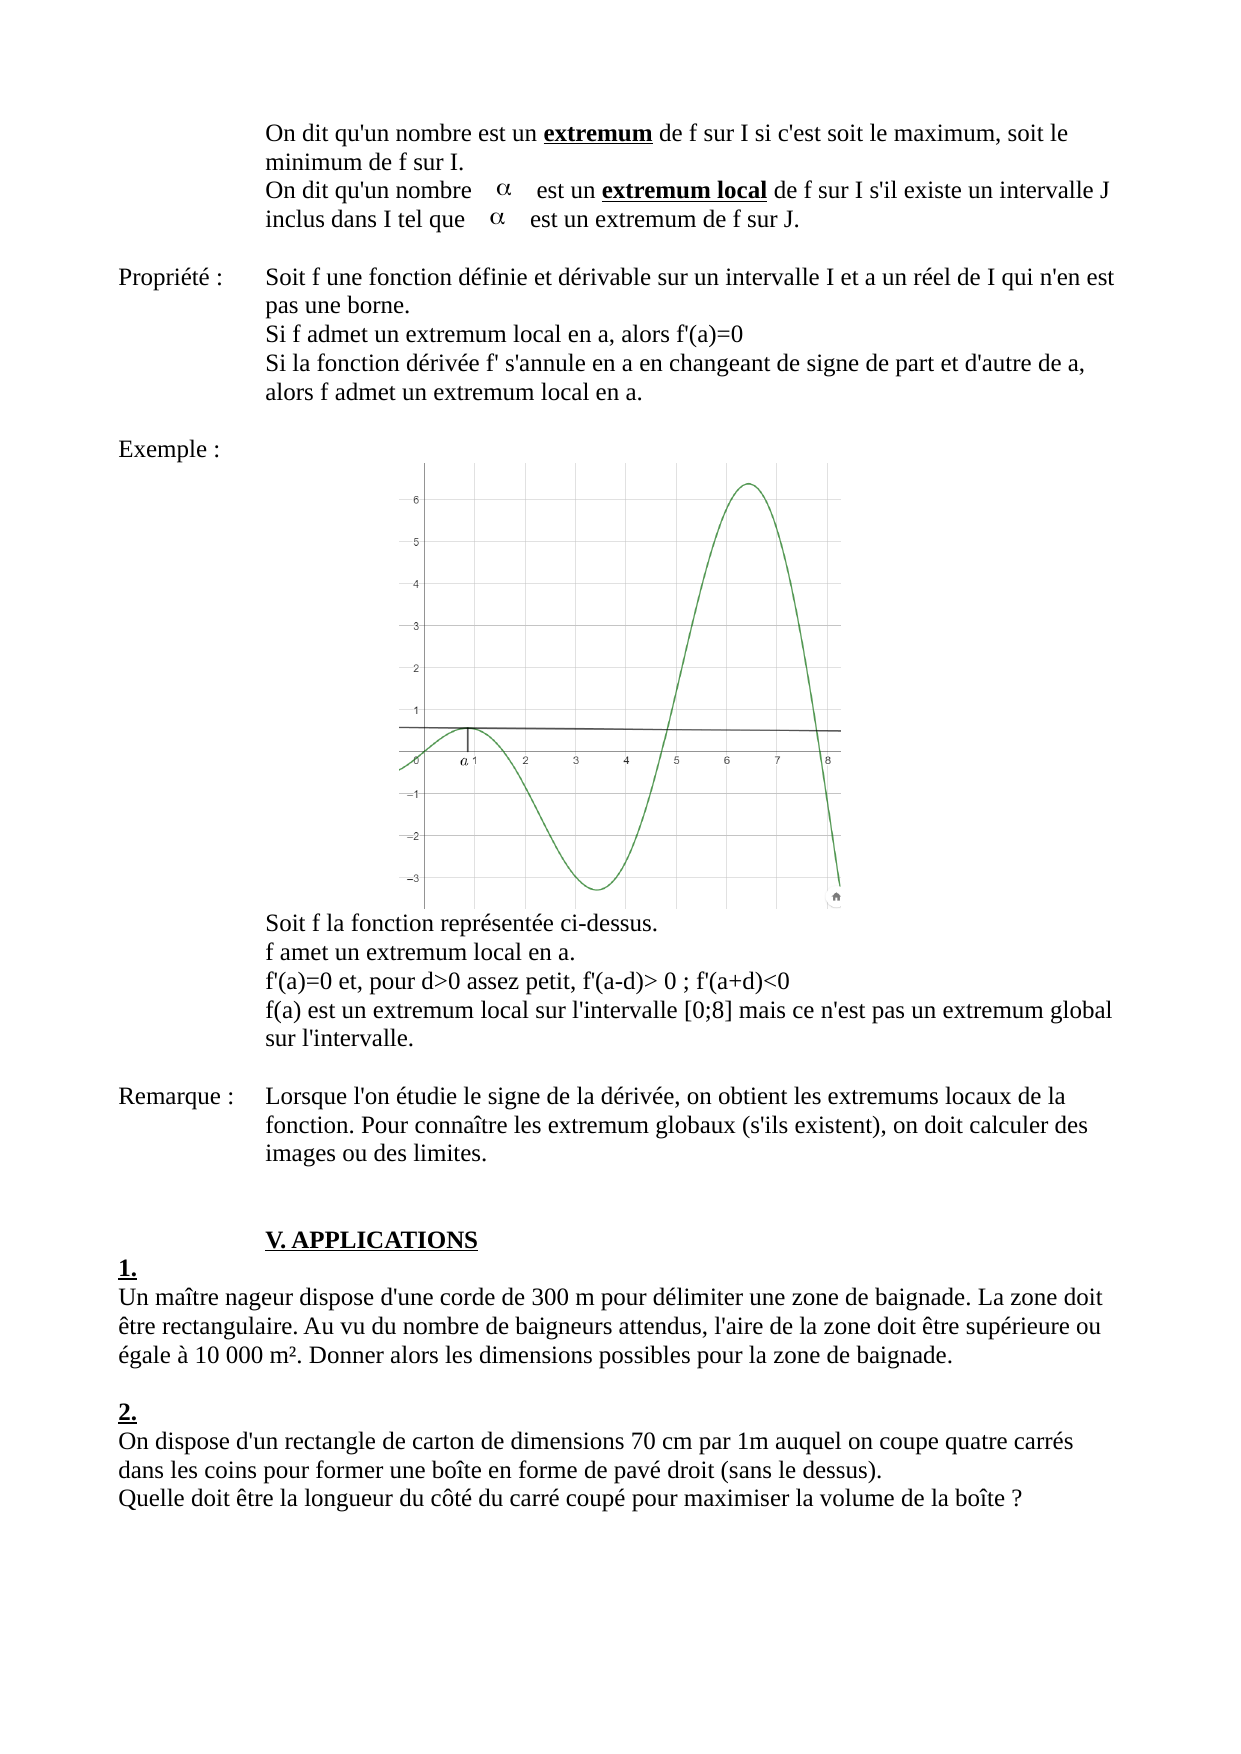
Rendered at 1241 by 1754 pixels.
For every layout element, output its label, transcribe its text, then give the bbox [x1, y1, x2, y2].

picture [399, 463, 841, 909]
text Propriété : Soit f une fonction définie et dérivable sur un intervalle I et a un réel de I qui n'en est pas une borne. [118, 262, 1122, 319]
text Exemple : [118, 434, 1122, 463]
text On dit qu'un nombre est un extremum local de f sur I s'il existe un intervalle J inclus dans I tel que est un extremum de f sur J. [118, 176, 1122, 233]
text On dispose d'un rectangle de carton de dimensions 70 cm par 1m auquel on coupe quatre carrés dans les coins pour former une boîte en forme de pavé droit (sans le dessus). [118, 1426, 1122, 1483]
text V. APPLICATIONS [118, 1225, 1122, 1253]
text On dit qu'un nombre est un extremum de f sur I si c'est soit le maximum, soit le minimum de f sur I. [118, 118, 1122, 176]
text Si la fonction dérivée f' s'annule en a en changeant de signe de part et d'autre de a, alors f admet un extremum local en a. [118, 348, 1122, 406]
text Un maître nageur dispose d'une corde de 300 m pour délimiter une zone de baignade. La zone doit être rectangulaire. Au vu du nombre de baigneurs attendus, l'aire de la zone doit être supérieure ou égale à 10 000 m². Donner alors les dimensions possibles pour la zone de baignade. [118, 1282, 1122, 1368]
text f'(a)=0 et, pour d>0 assez petit, f'(a-d)> 0 ; f'(a+d)<0 [118, 966, 1122, 995]
text 1. [118, 1253, 1122, 1282]
text f(a) est un extremum local sur l'intervalle [0;8] mais ce n'est pas un extremum global sur l'intervalle. [118, 995, 1122, 1052]
text 2. [118, 1397, 1122, 1426]
text f amet un extremum local en a. [118, 937, 1122, 966]
text Si f admet un extremum local en a, alors f'(a)=0 [118, 319, 1122, 348]
text Remarque : Lorsque l'on étudie le signe de la dérivée, on obtient les extremums locaux de la fonction. Pour connaître les extremum globaux (s'ils existent), on doit calculer des images ou des limites. [118, 1081, 1122, 1167]
text Soit f la fonction représentée ci-dessus. [118, 463, 1122, 937]
text Quelle doit être la longueur du côté du carré coupé pour maximiser la volume de la boîte ? [118, 1483, 1122, 1512]
